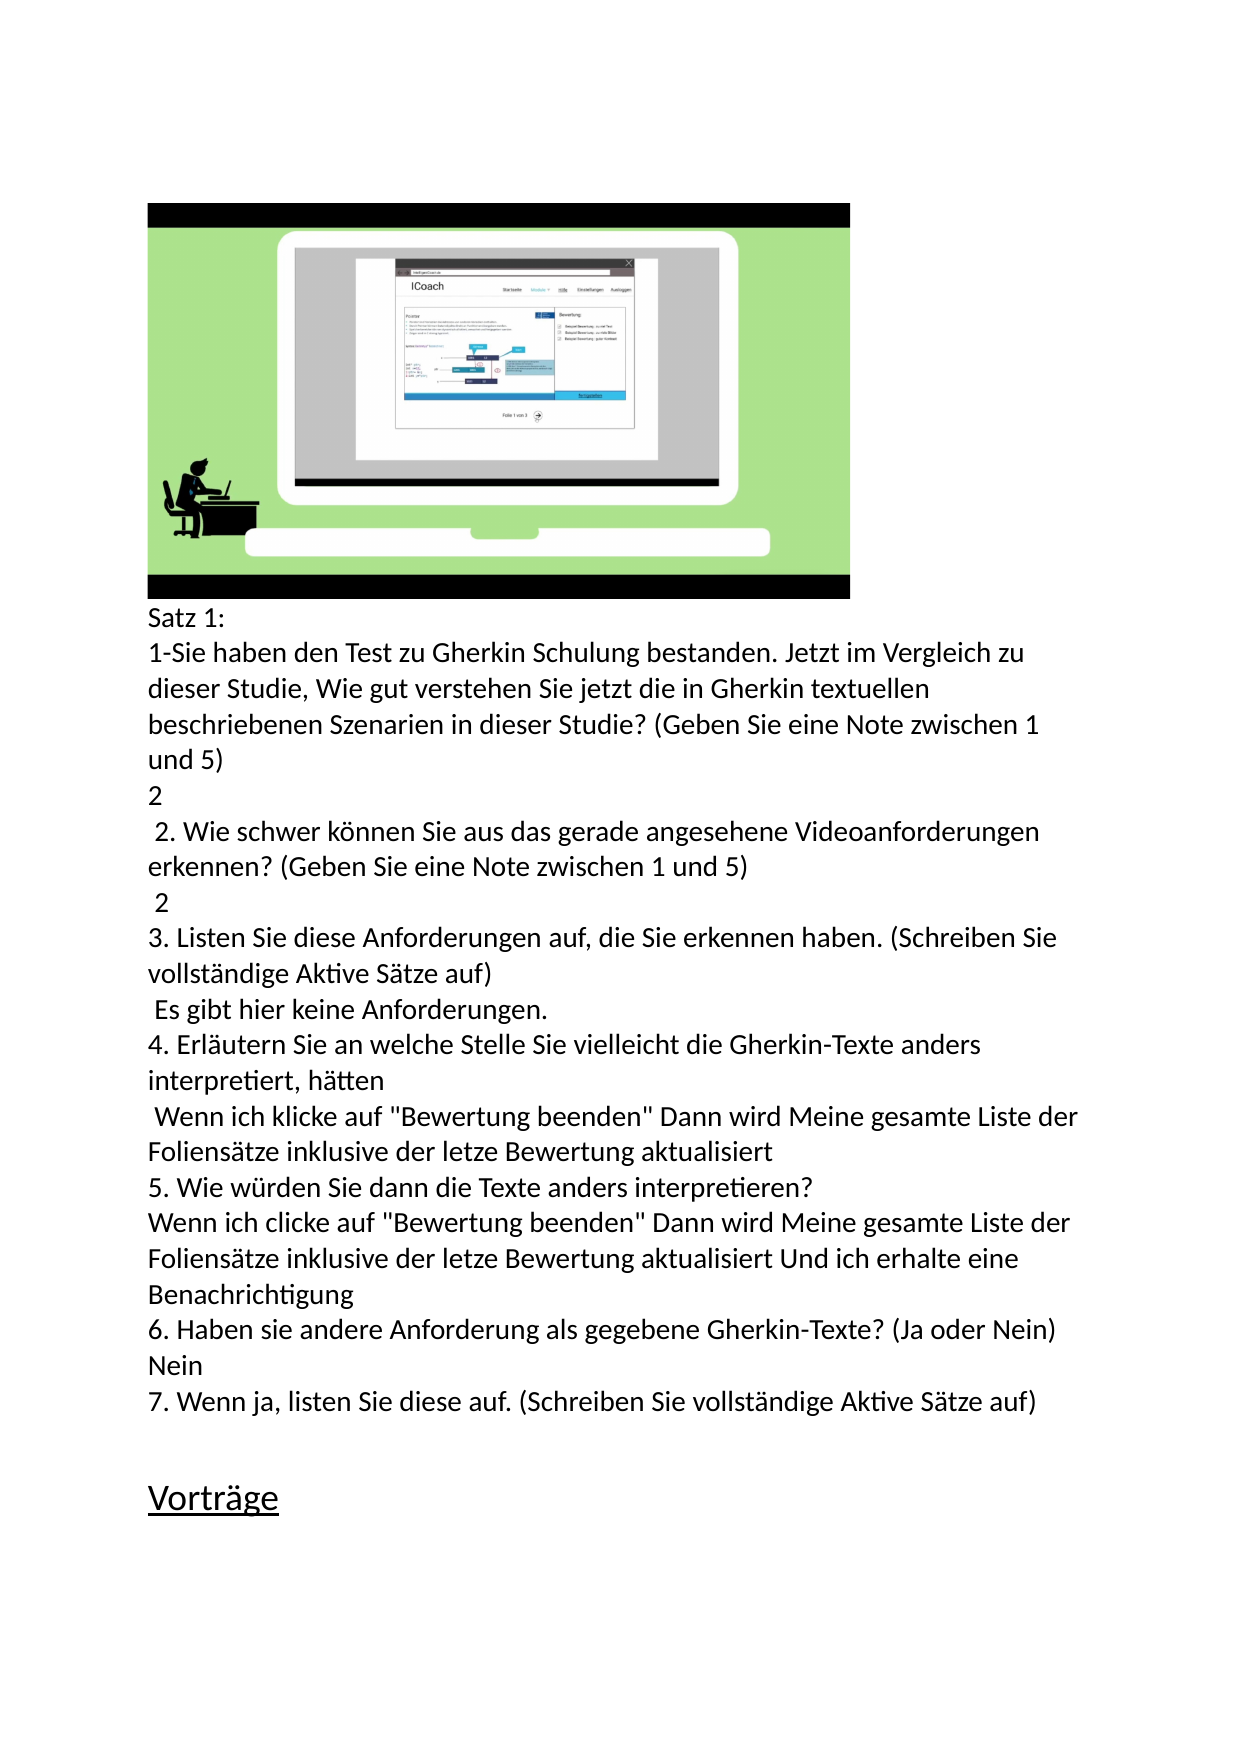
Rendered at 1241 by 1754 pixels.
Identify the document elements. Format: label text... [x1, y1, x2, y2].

text Wenn ich klicke auf "Bewertung beenden" Dann wird Meine gesamte Liste der Foliensätze inklusive der letze Bewertung aktualisiert [148, 1098, 1093, 1169]
text 1-Sie haben den Test zu Gherkin Schulung bestanden. Jetzt im Vergleich zu dieser Studie, Wie gut verstehen Sie jetzt die in Gherkin textuellen beschriebenen Szenarien in dieser Studie? (Geben Sie eine Note zwischen 1 und 5) [148, 634, 1093, 777]
text Wenn ich clicke auf "Bewertung beenden" Dann wird Meine gesamte Liste der Foliensätze inklusive der letze Bewertung aktualisiert Und ich erhalte eine Benachrichtigung [148, 1204, 1093, 1311]
text 4. Erläutern Sie an welche Stelle Sie vielleicht die Gherkin-Texte anders interpretiert, hätten [148, 1026, 1093, 1098]
text 3. Listen Sie diese Anforderungen auf, die Sie erkennen haben. (Schreiben Sie vollständige Aktive Sätze auf) [148, 919, 1093, 991]
text 2 [148, 884, 1093, 919]
text 7. Wenn ja, listen Sie diese auf. (Schreiben Sie vollständige Aktive Sätze auf) [148, 1383, 1093, 1418]
text 2. Wie schwer können Sie aus das gerade angesehene Videoanforderungen erkennen? (Geben Sie eine Note zwischen 1 und 5) [148, 813, 1093, 884]
text 6. Haben sie andere Anforderung als gegebene Gherkin-Texte? (Ja oder Nein) Nein [148, 1311, 1093, 1383]
text 2 [148, 777, 1093, 813]
text Satz 1: [148, 599, 1093, 634]
subtitle Vorträge [148, 1474, 1093, 1520]
text 5. Wie würden Sie dann die Texte anders interpretieren? [148, 1169, 1093, 1204]
text Es gibt hier keine Anforderungen. [148, 991, 1093, 1026]
